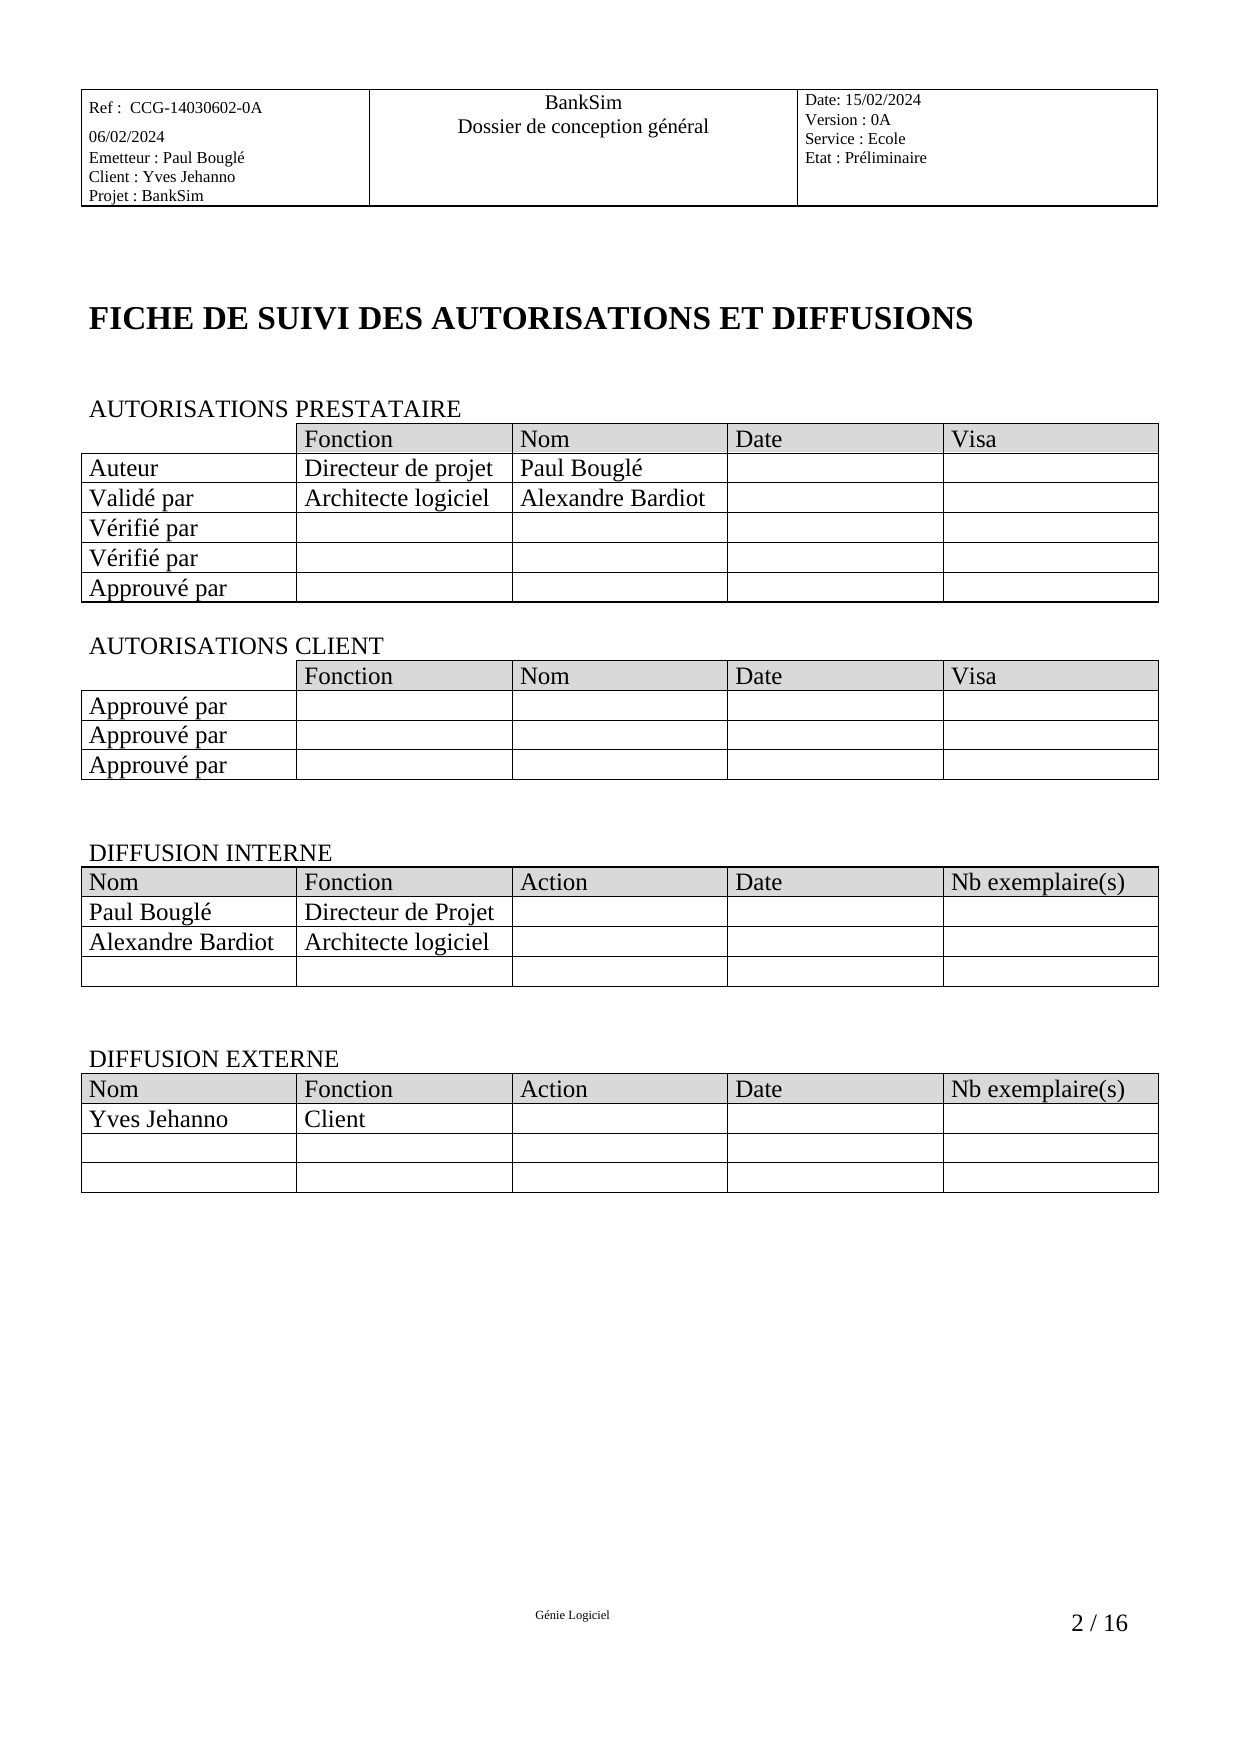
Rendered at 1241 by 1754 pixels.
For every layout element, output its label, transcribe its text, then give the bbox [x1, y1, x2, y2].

table_cell [82, 957, 296, 986]
table_cell Yves Jehanno [82, 1104, 296, 1132]
table_cell Approuvé par [82, 721, 296, 749]
table_cell [728, 750, 943, 779]
table_cell [944, 691, 1158, 719]
table_cell [728, 543, 943, 572]
table_cell [513, 691, 727, 719]
table_cell [513, 1134, 727, 1162]
table_cell [297, 750, 512, 779]
text DIFFUSION INTERNE [89, 838, 1152, 866]
table_cell Approuvé par [82, 750, 296, 779]
text AUTORISATIONS PRESTATAIRE [89, 394, 1152, 423]
table_cell [944, 1104, 1158, 1132]
table_header Nb exemplaire(s) [944, 868, 1158, 896]
table_cell [728, 483, 943, 512]
table_cell [944, 513, 1158, 542]
table_cell Paul Bouglé [513, 454, 727, 482]
table_cell [944, 927, 1158, 956]
table_cell Auteur [82, 454, 296, 482]
table_cell [297, 543, 512, 572]
table_cell [513, 957, 727, 986]
table_cell Architecte logiciel [297, 927, 512, 956]
table_cell [728, 691, 943, 719]
table_cell Validé par [82, 483, 296, 512]
table_cell [728, 1104, 943, 1132]
table_header Fonction [297, 661, 512, 690]
table_cell [513, 1104, 727, 1132]
table_cell Paul Bouglé [82, 897, 296, 926]
table_cell Alexandre Bardiot [513, 483, 727, 512]
table_cell Architecte logiciel [297, 483, 512, 512]
table_header Fonction [297, 1074, 512, 1103]
table_header Action [513, 1074, 727, 1103]
table_cell [513, 897, 727, 926]
table_cell [944, 1134, 1158, 1162]
table_cell Approuvé par [82, 573, 296, 601]
table_header Date [728, 661, 943, 690]
table_cell Vérifié par [82, 513, 296, 542]
table_cell [728, 513, 943, 542]
table_cell [944, 750, 1158, 779]
table_cell [728, 927, 943, 956]
table_cell [297, 721, 512, 749]
table_cell Approuvé par [82, 691, 296, 719]
table_cell [728, 897, 943, 926]
table_cell [944, 454, 1158, 482]
table_header Nom [82, 868, 296, 896]
table_cell [297, 513, 512, 542]
table_cell [513, 513, 727, 542]
table_header Nom [513, 661, 727, 690]
table_cell [297, 1163, 512, 1192]
table_header Nb exemplaire(s) [944, 1074, 1158, 1103]
table_cell [297, 691, 512, 719]
table_cell [297, 1134, 512, 1162]
table_cell [513, 721, 727, 749]
table_cell [728, 454, 943, 482]
table_cell [944, 1163, 1158, 1192]
table_header Visa [944, 661, 1158, 690]
table_cell [513, 750, 727, 779]
subtitle FICHE DE SUIVI DES AUTORISATIONS ET DIFFUSIONS [89, 298, 1152, 336]
table_cell Directeur de projet [297, 454, 512, 482]
table_cell [728, 957, 943, 986]
table_cell [944, 573, 1158, 601]
table_header Nom [82, 1074, 296, 1103]
table_cell Directeur de Projet [297, 897, 512, 926]
table_cell [513, 927, 727, 956]
table_header Fonction [297, 424, 512, 452]
table_header Fonction [297, 868, 512, 896]
table_cell [513, 1163, 727, 1192]
text AUTORISATIONS CLIENT [89, 631, 1152, 660]
table_cell [297, 573, 512, 601]
table_cell [944, 483, 1158, 512]
table_cell [728, 1163, 943, 1192]
table_cell [728, 573, 943, 601]
table_header Visa [944, 424, 1158, 452]
table_cell [297, 957, 512, 986]
table_header Nom [513, 424, 727, 452]
table_cell [82, 1163, 296, 1192]
table_cell [944, 897, 1158, 926]
table_cell [944, 721, 1158, 749]
table_header [81, 423, 296, 452]
table_cell [513, 543, 727, 572]
table_cell Client [297, 1104, 512, 1132]
table_header [81, 660, 296, 690]
table_cell [513, 573, 727, 601]
table_cell [944, 543, 1158, 572]
table_cell Vérifié par [82, 543, 296, 572]
table_cell [728, 1134, 943, 1162]
table_cell [944, 957, 1158, 986]
table_cell [728, 721, 943, 749]
table_cell Alexandre Bardiot [82, 927, 296, 956]
table_header Date [728, 868, 943, 896]
table_header Action [513, 868, 727, 896]
table_cell [82, 1134, 296, 1162]
table_header Date [728, 424, 943, 452]
table_header Date [728, 1074, 943, 1103]
text DIFFUSION EXTERNE [89, 1044, 1152, 1073]
